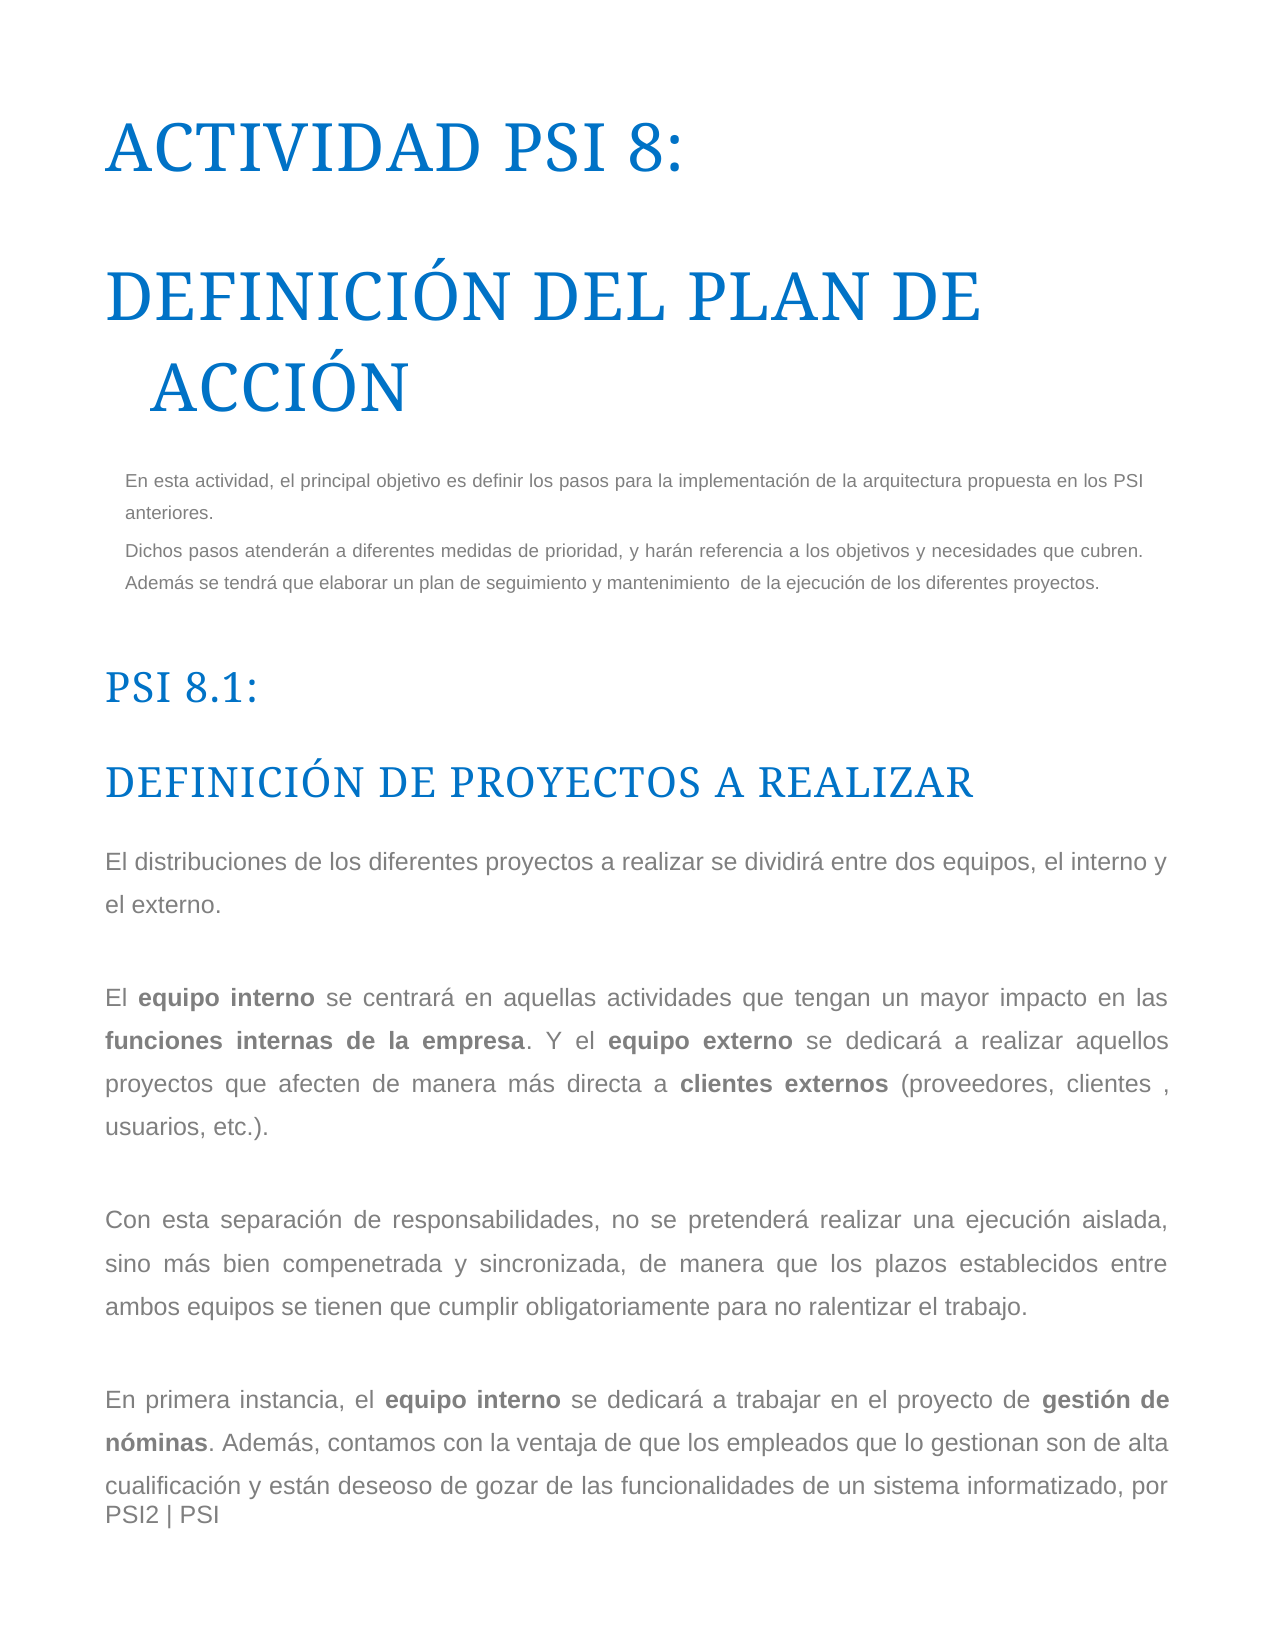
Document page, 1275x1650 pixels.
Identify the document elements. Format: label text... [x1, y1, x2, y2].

text El distribuciones de los diferentes proyectos a realizar se dividirá entre dos equipos, el interno y el externo. [105, 847, 1170, 919]
text El equipo interno se centrará en aquellas actividades que tengan un mayor impacto en las funciones internas de la empresa. Y el equipo externo se dedicará a realizar aquellos proyectos que afecten de manera más directa a clientes externos (proveedores, clientes , usuarios, etc.). [105, 983, 1170, 1141]
text En esta actividad, el principal objetivo es definir los pasos para la implementación de la arquitectura propuesta en los PSI anteriores. [125, 469, 1145, 523]
text En primera instancia, el equipo interno se dedicará a trabajar en el proyecto de gestión de nóminas. Además, contamos con la ventaja de que los empleados que lo gestionan son de alta cualificación y están deseoso de gozar de las funcionalidades de un sistema informatizado, por [105, 1385, 1170, 1500]
subtitle ACTIVIDAD PSI 8: [105, 100, 1170, 191]
text Dichos pasos atenderán a diferentes medidas de prioridad, y harán referencia a los objetivos y necesidades que cubren. Además se tendrá que elaborar un plan de seguimiento y mantenimiento de la ejecución de los diferentes proyectos. [125, 539, 1145, 593]
subtitle Definición del plan de acción [105, 249, 1170, 431]
subtitle DefiniciÓN de proyectos a realizar [105, 752, 1170, 809]
text Con esta separación de responsabilidades, no se pretenderá realizar una ejecución aislada, sino más bien compenetrada y sincronizada, de manera que los plazos establecidos entre ambos equipos se tienen que cumplir obligatoriamente para no ralentizar el trabajo. [105, 1206, 1170, 1321]
subtitle PSI 8.1: [105, 658, 1170, 715]
